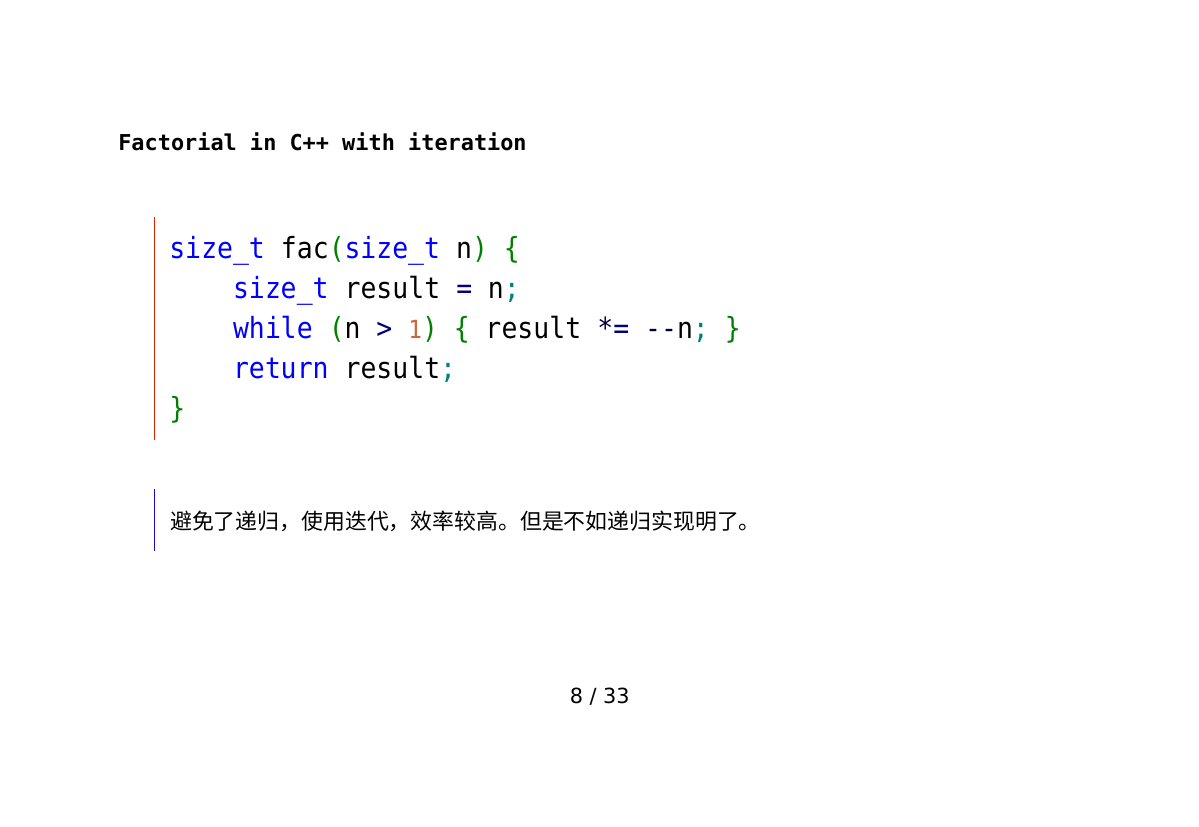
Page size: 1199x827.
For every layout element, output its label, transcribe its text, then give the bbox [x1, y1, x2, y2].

text while (n > 1) { result *= --n; } [155, 297, 1081, 337]
text return result; [155, 337, 1081, 377]
text size_t result = n; [155, 257, 1081, 297]
title Factorial in C++ with iteration [118, 130, 1081, 156]
text 避免了递归，使用迭代，效率较高。但是不如递归实现明了。 [155, 489, 1081, 551]
text } [155, 377, 1081, 440]
text size_t fac(size_t n) { [155, 217, 1081, 257]
